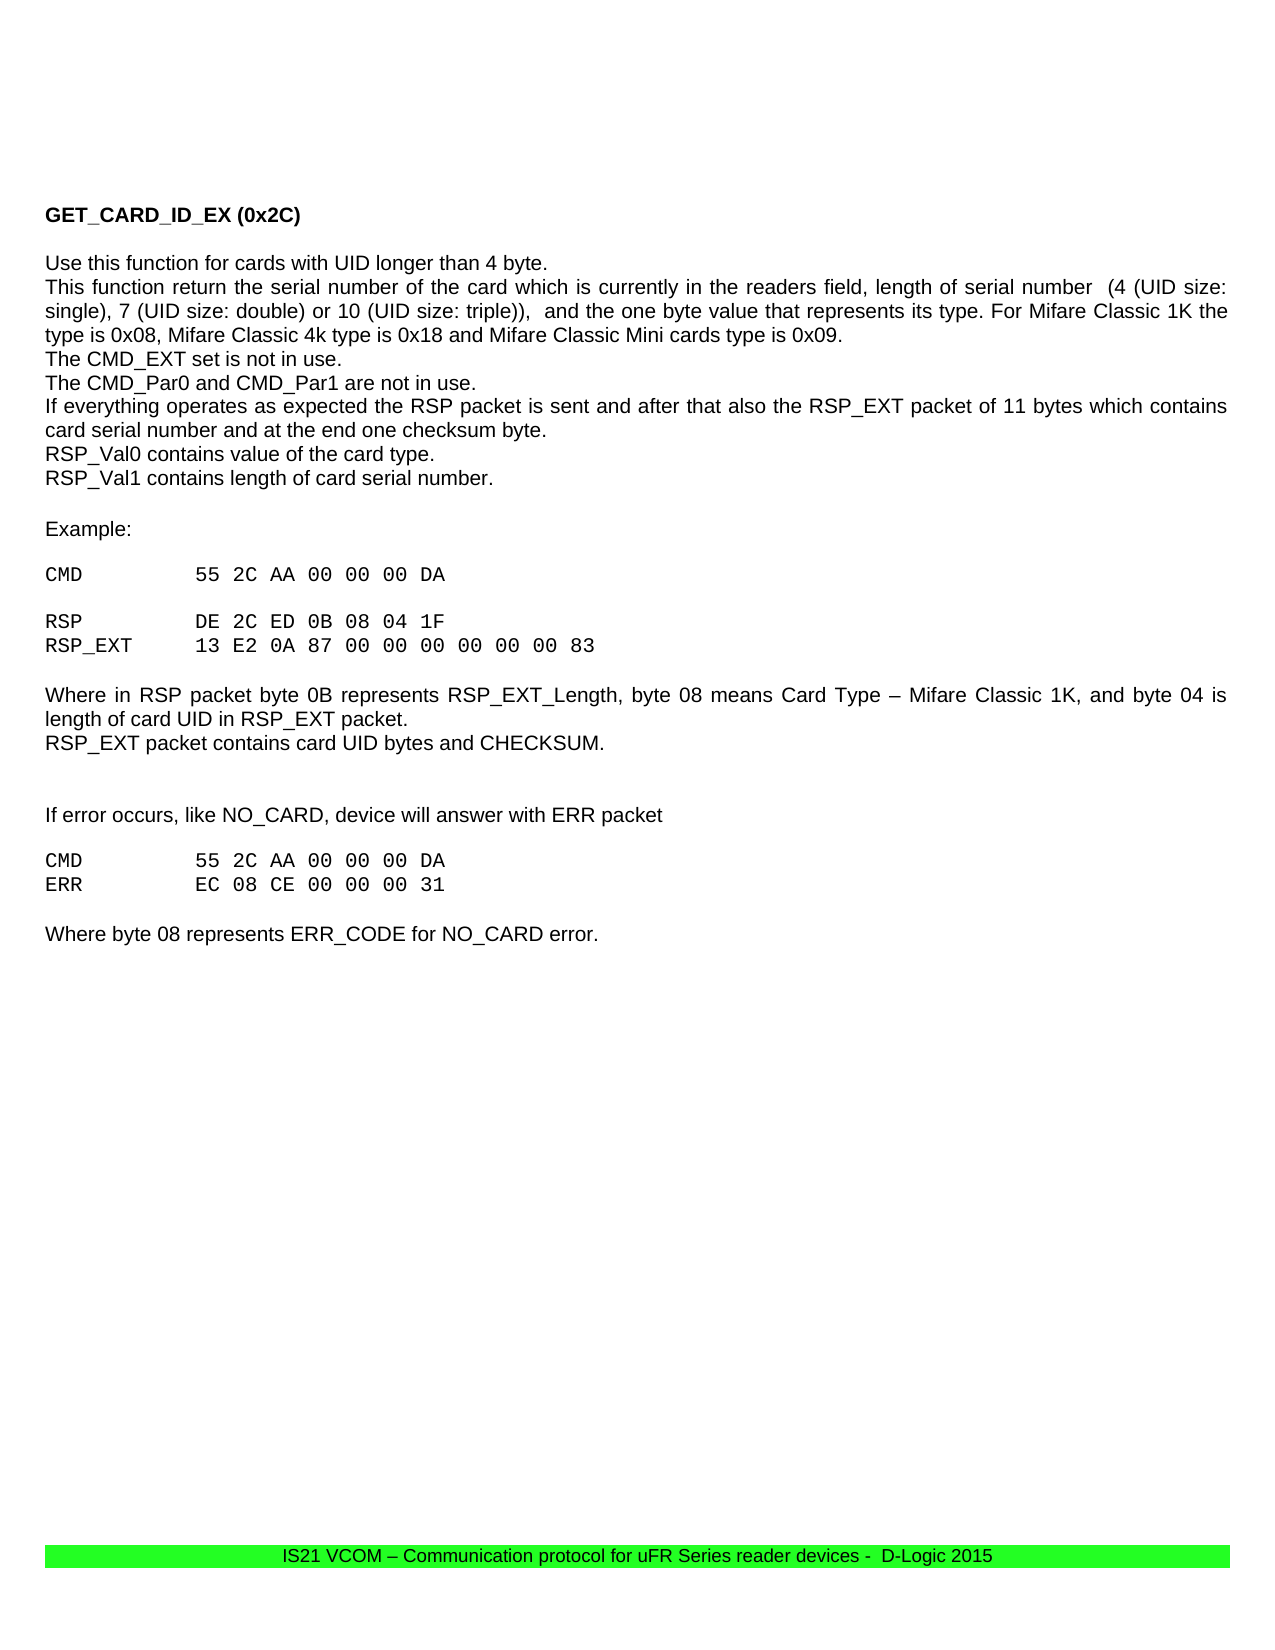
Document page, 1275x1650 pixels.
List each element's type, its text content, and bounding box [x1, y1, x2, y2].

text Example: [45, 517, 1230, 541]
text If error occurs, like NO_CARD, device will answer with ERR packet [45, 802, 1230, 826]
text If everything operates as expected the RSP packet is sent and after that also the RSP_EXT packet of 11 bytes which contains card serial number and at the end one checksum byte. [45, 394, 1230, 442]
text RSP_Val1 contains length of card serial number. [45, 466, 1230, 490]
text Use this function for cards with UID longer than 4 byte. [45, 251, 1230, 274]
text GET_CARD_ID_EX (0x2C) [45, 203, 1230, 227]
text RSP_EXT 13 E2 0A 87 00 00 00 00 00 00 83 [45, 635, 1230, 659]
text Where byte 08 represents ERR_CODE for NO_CARD error. [45, 921, 1230, 945]
text CMD 55 2C AA 00 00 00 DA [45, 564, 1230, 588]
text RSP DE 2C ED 0B 08 04 1F [45, 611, 1230, 635]
text This function return the serial number of the card which is currently in the readers field, length of serial number (4 (UID size: single), 7 (UID size: double) or 10 (UID size: triple)), and the one byte value that represents its type. For Mifare Classic 1K the type is 0x08, Mifare Classic 4k type is 0x18 and Mifare Classic Mini cards type is 0x09. [45, 274, 1230, 346]
text RSP_Val0 contains value of the card type. [45, 442, 1230, 466]
text The CMD_EXT set is not in use. [45, 346, 1230, 370]
text Where in RSP packet byte 0B represents RSP_EXT_Length, byte 08 means Card Type – Mifare Classic 1K, and byte 04 is length of card UID in RSP_EXT packet. [45, 683, 1230, 731]
text RSP_EXT packet contains card UID bytes and CHECKSUM. [45, 731, 1230, 754]
text The CMD_Par0 and CMD_Par1 are not in use. [45, 370, 1230, 394]
text CMD 55 2C AA 00 00 00 DA [45, 850, 1230, 874]
text ERR EC 08 CE 00 00 00 31 [45, 874, 1230, 898]
